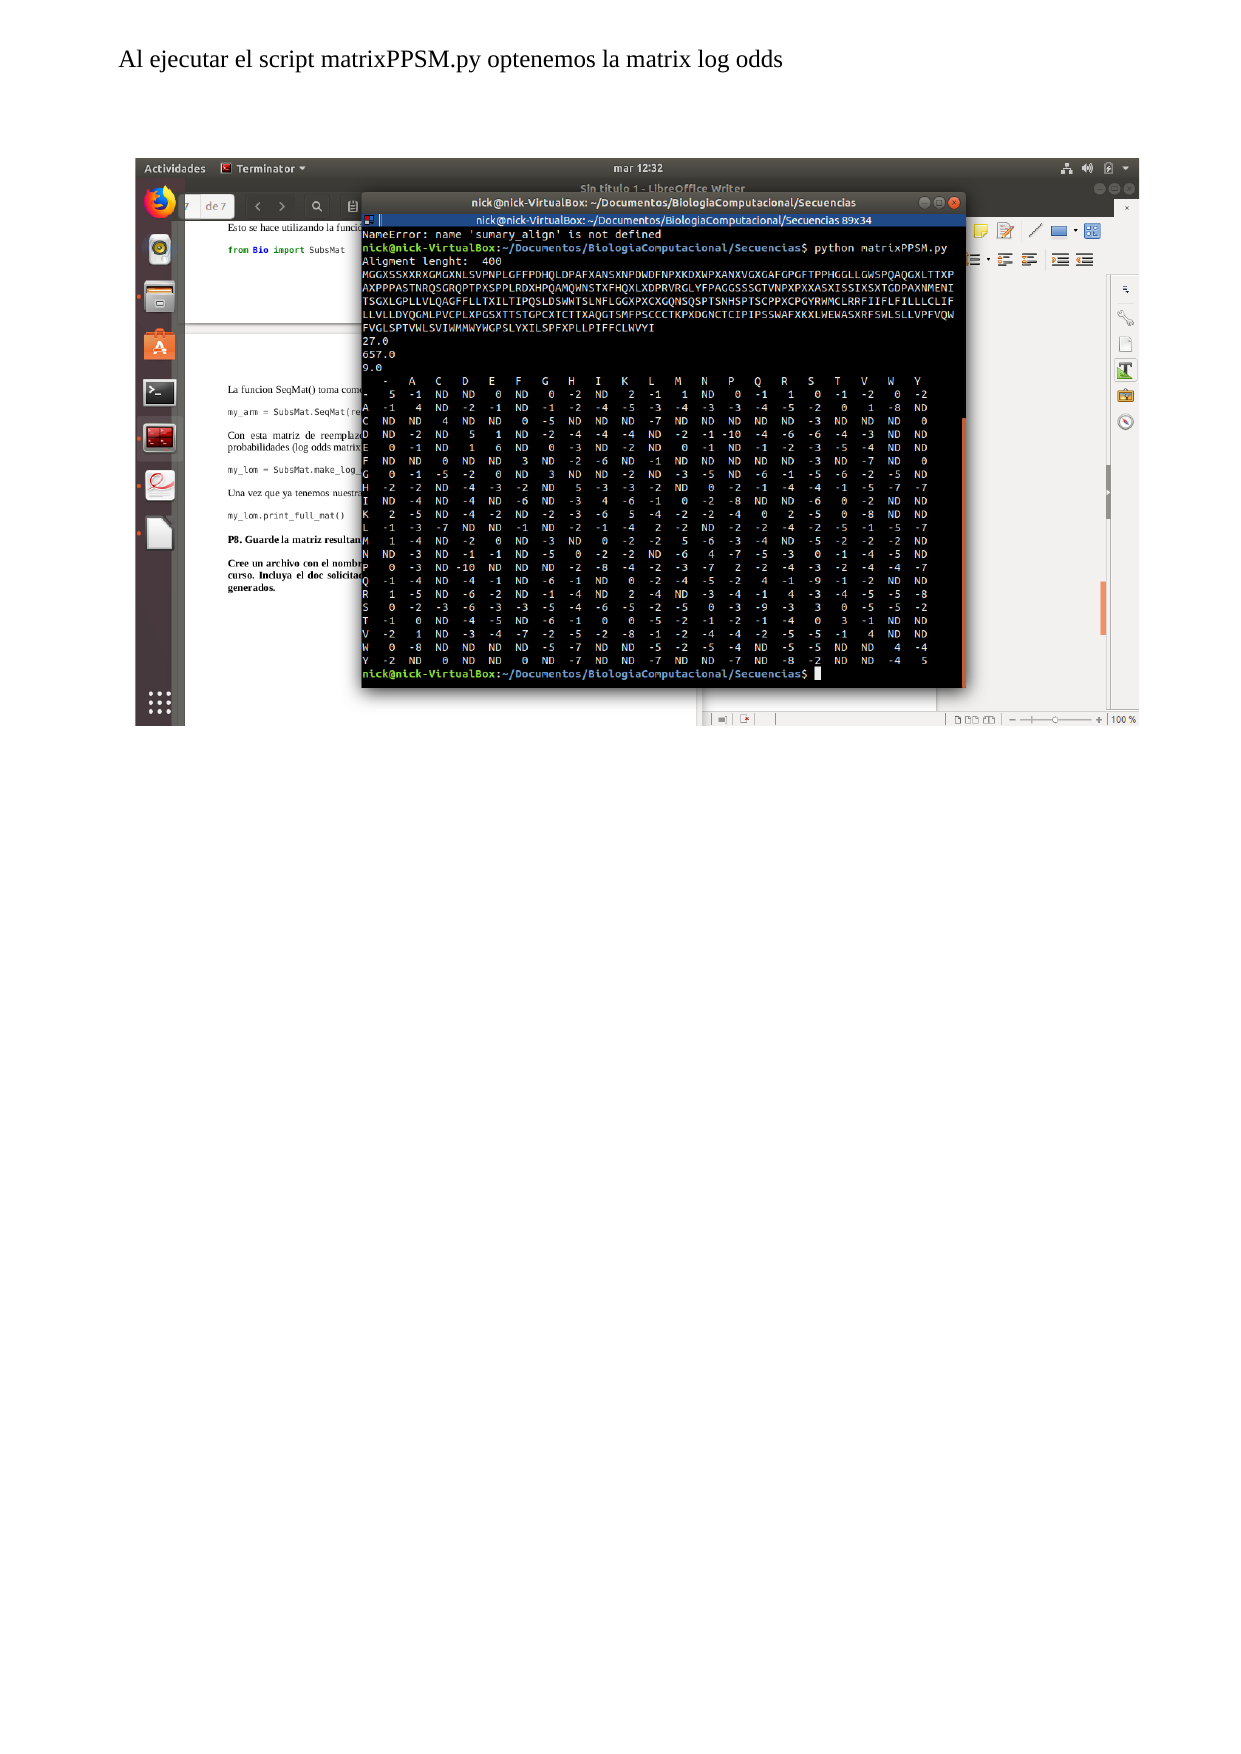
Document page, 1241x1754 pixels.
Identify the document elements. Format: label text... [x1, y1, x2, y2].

text Al ejecutar el script matrixPPSM.py optenemos la matrix log odds [118, 44, 1122, 73]
